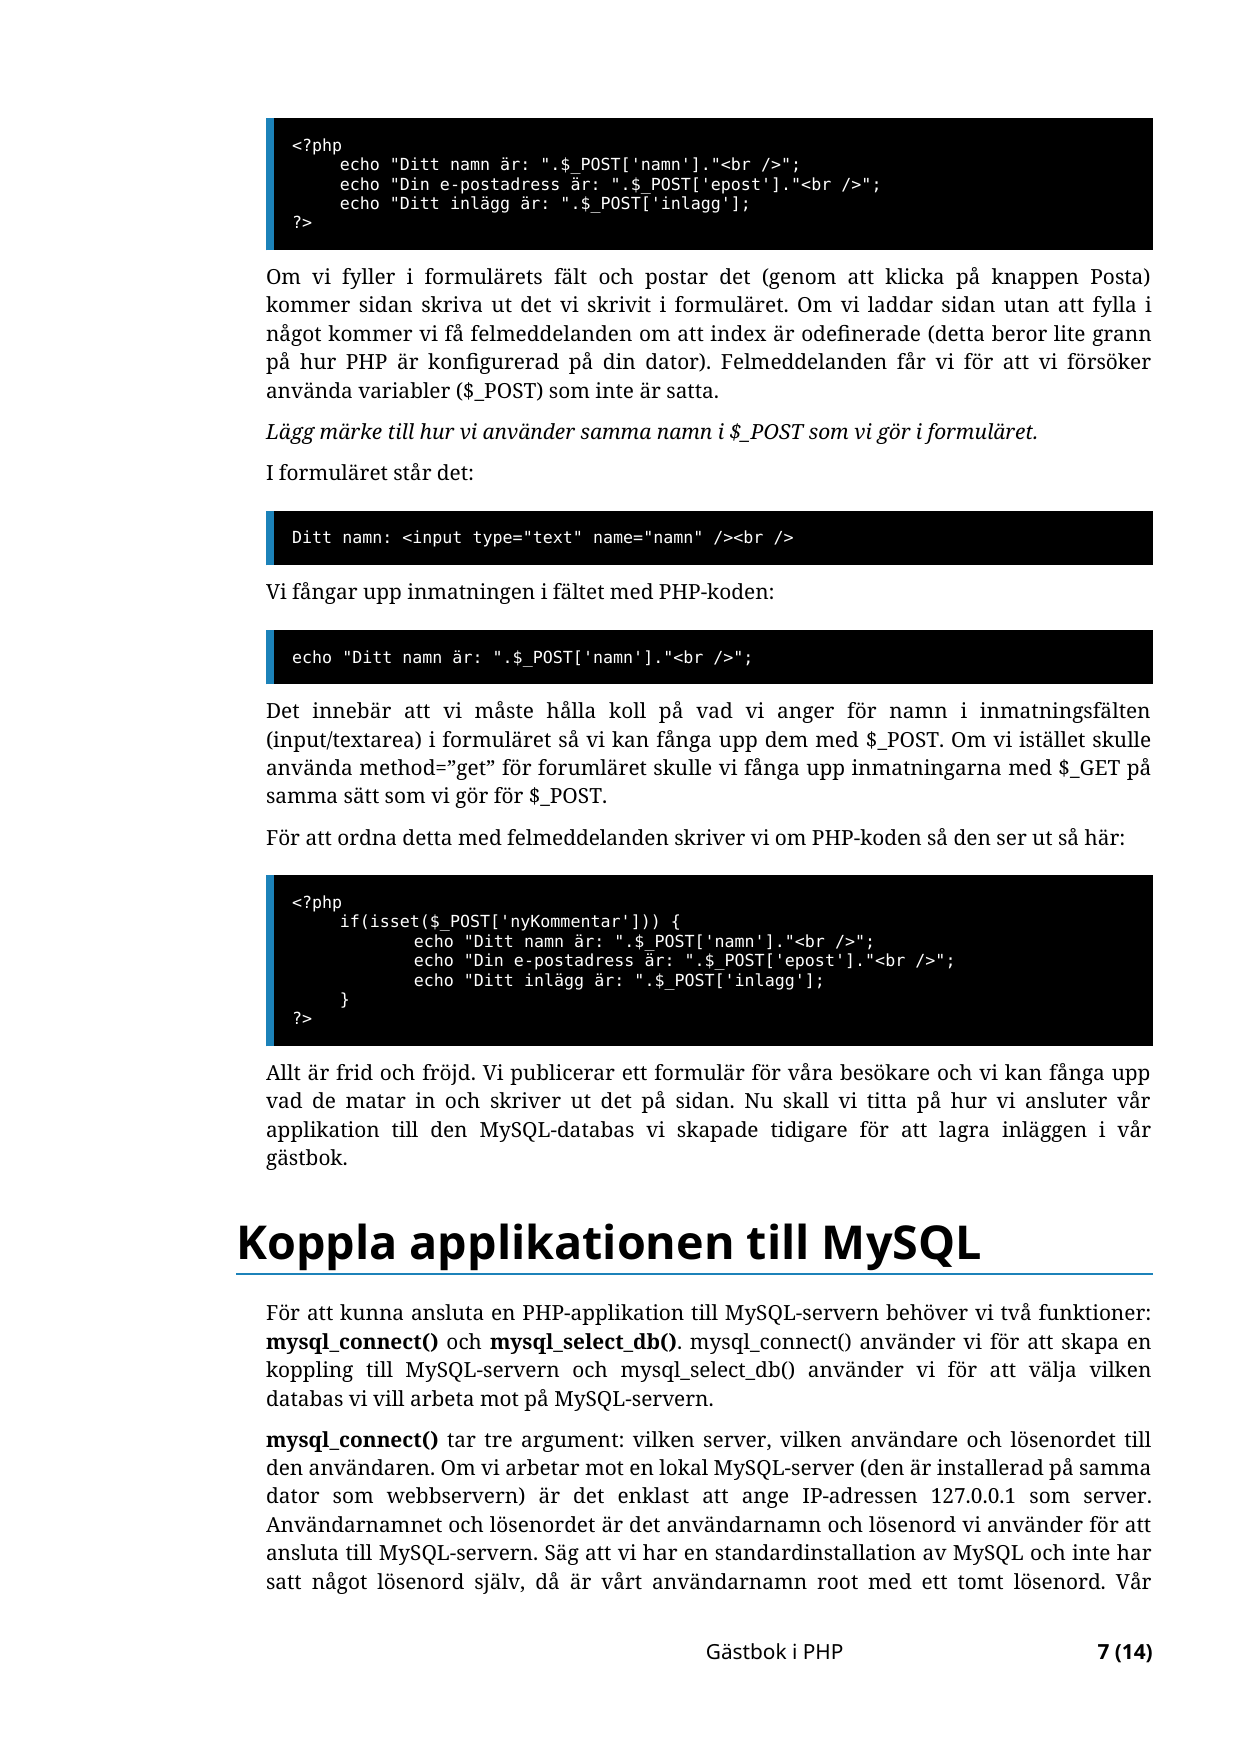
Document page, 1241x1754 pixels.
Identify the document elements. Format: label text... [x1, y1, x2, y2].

text <?php if(isset($_POST['nyKommentar'])) { echo "Ditt namn är: ".$_POST['namn']."<br />"; echo "Din e-postadress är: ".$_POST['epost']."<br />"; echo "Ditt inlägg är: ".$_POST['inlagg']; } ?> [274, 875, 1153, 1046]
subtitle Koppla applikationen till MySQL [236, 1209, 1153, 1273]
text echo "Ditt namn är: ".$_POST['namn']."<br />"; [274, 630, 1153, 684]
text Det innebär att vi måste hålla koll på vad vi anger för namn i inmatningsfälten (input/textarea) i formuläret så vi kan fånga upp dem med $_POST. Om vi istället skulle använda method=”get” för forumläret skulle vi fånga upp inmatningarna med $_GET på samma sätt som vi gör för $_POST. [266, 696, 1153, 810]
text Om vi fyller i formulärets fält och postar det (genom att klicka på knappen Posta) kommer sidan skriva ut det vi skrivit i formuläret. Om vi laddar sidan utan att fylla i något kommer vi få felmeddelanden om att index är odefinerade (detta beror lite grann på hur PHP är konfigurerad på din dator). Felmeddelanden får vi för att vi försöker använda variabler ($_POST) som inte är satta. [266, 262, 1153, 404]
text Lägg märke till hur vi använder samma namn i $_POST som vi gör i formuläret. [266, 417, 1153, 445]
text För att ordna detta med felmeddelanden skriver vi om PHP-koden så den ser ut så här: [266, 823, 1153, 851]
text <?php echo "Ditt namn är: ".$_POST['namn']."<br />"; echo "Din e-postadress är: ".$_POST['epost']."<br />"; echo "Ditt inlägg är: ".$_POST['inlagg']; ?> [274, 118, 1153, 250]
text I formuläret står det: [266, 458, 1153, 486]
text mysql_connect() tar tre argument: vilken server, vilken användare och lösenordet till den användaren. Om vi arbetar mot en lokal MySQL-server (den är installerad på samma dator som webbservern) är det enklast att ange IP-adressen 127.0.0.1 som server. Användarnamnet och lösenordet är det användarnamn och lösenord vi använder för att ansluta till MySQL-servern. Säg att vi har en standardinstallation av MySQL och inte har satt något lösenord själv, då är vårt användarnamn root med ett tomt lösenord. Vår [266, 1425, 1153, 1595]
text För att kunna ansluta en PHP-applikation till MySQL-servern behöver vi två funktioner: mysql_connect() och mysql_select_db(). mysql_connect() använder vi för att skapa en koppling till MySQL-servern och mysql_select_db() använder vi för att välja vilken databas vi vill arbeta mot på MySQL-servern. [266, 1298, 1153, 1412]
text Ditt namn: <input type="text" name="namn" /><br /> [274, 511, 1153, 565]
text Allt är frid och fröjd. Vi publicerar ett formulär för våra besökare och vi kan fånga upp vad de matar in och skriver ut det på sidan. Nu skall vi titta på hur vi ansluter vår applikation till den MySQL-databas vi skapade tidigare för att lagra inläggen i vår gästbok. [266, 1058, 1153, 1172]
text Vi fångar upp inmatningen i fältet med PHP-koden: [266, 577, 1153, 606]
